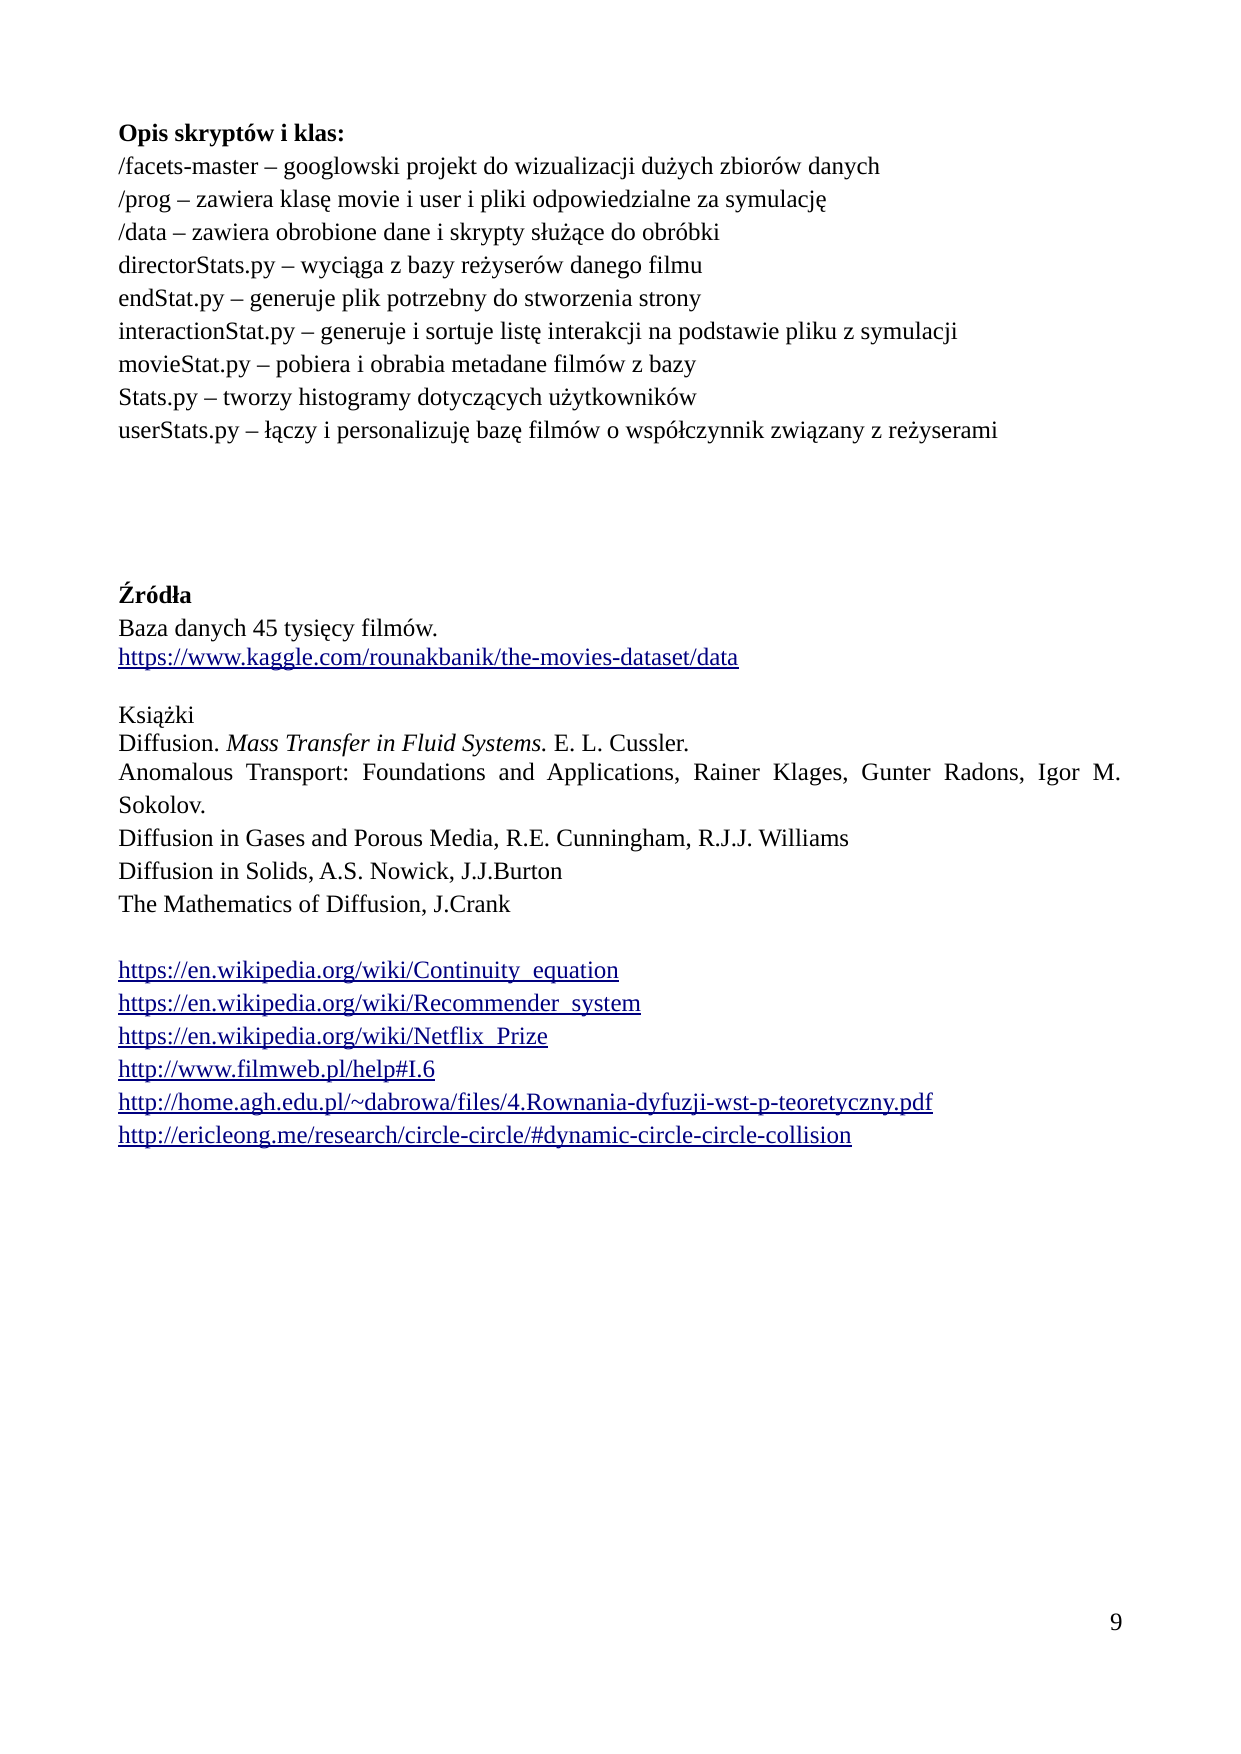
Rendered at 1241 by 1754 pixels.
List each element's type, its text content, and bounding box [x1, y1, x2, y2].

text Stats.py – tworzy histogramy dotyczących użytkowników [118, 382, 1122, 411]
text http://ericleong.me/research/circle-circle/#dynamic-circle-circle-collision [118, 1120, 1122, 1149]
text directorStats.py – wyciąga z bazy reżyserów danego filmu [118, 250, 1122, 279]
text Diffusion in Solids, A.S. Nowick, J.J.Burton [118, 856, 1122, 885]
text movieStat.py – pobiera i obrabia metadane filmów z bazy [118, 349, 1122, 378]
text Książki [118, 700, 1122, 728]
text https://en.wikipedia.org/wiki/Netflix_Prize [118, 1021, 1122, 1050]
text Opis skryptów i klas: [118, 118, 1122, 147]
text interactionStat.py – generuje i sortuje listę interakcji na podstawie pliku z symulacji [118, 316, 1122, 345]
text https://en.wikipedia.org/wiki/Recommender_system [118, 988, 1122, 1017]
text userStats.py – łączy i personalizuję bazę filmów o współczynnik związany z reżyserami [118, 415, 1122, 444]
text https://www.kaggle.com/rounakbanik/the-movies-dataset/data [118, 642, 1122, 671]
text endStat.py – generuje plik potrzebny do stworzenia strony [118, 283, 1122, 312]
text /facets-master – googlowski projekt do wizualizacji dużych zbiorów danych [118, 151, 1122, 180]
text The Mathematics of Diffusion, J.Crank [118, 889, 1122, 918]
text https://en.wikipedia.org/wiki/Continuity_equation [118, 955, 1122, 984]
text Źródła [118, 580, 1122, 609]
text Anomalous Transport: Foundations and Applications, Rainer Klages, Gunter Radons, Igor M. Sokolov. [118, 757, 1122, 819]
text Diffusion in Gases and Porous Media, R.E. Cunningham, R.J.J. Williams [118, 823, 1122, 852]
text http://home.agh.edu.pl/~dabrowa/files/4.Rownania-dyfuzji-wst-p-teoretyczny.pdf [118, 1087, 1122, 1116]
text http://www.filmweb.pl/help#I.6 [118, 1054, 1122, 1083]
text /data – zawiera obrobione dane i skrypty służące do obróbki [118, 217, 1122, 246]
text /prog – zawiera klasę movie i user i pliki odpowiedzialne za symulację [118, 184, 1122, 213]
text Diffusion. Mass Transfer in Fluid Systems. E. L. Cussler. [118, 728, 1122, 757]
text Baza danych 45 tysięcy filmów. [118, 613, 1122, 642]
